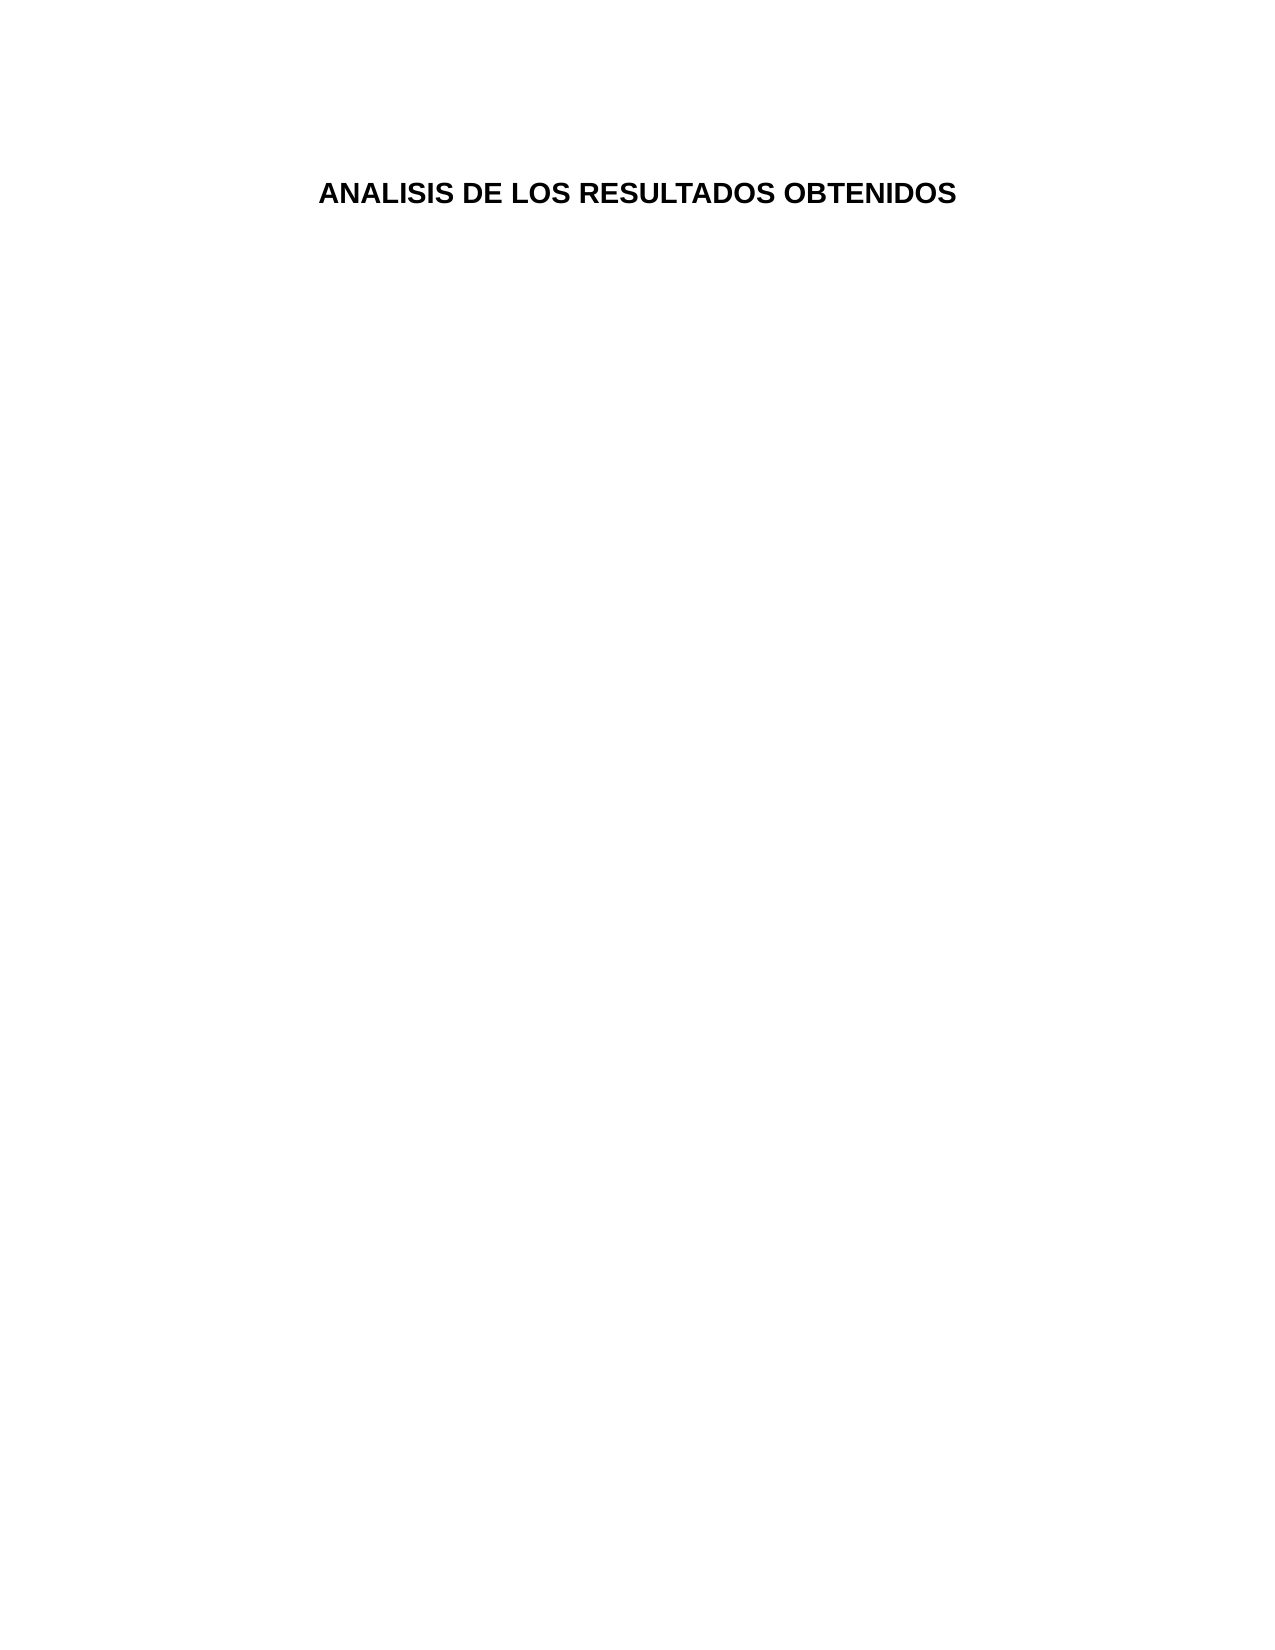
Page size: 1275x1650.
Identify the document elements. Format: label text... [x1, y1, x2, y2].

list ANALISIS DE LOS RESULTADOS OBTENIDOS [118, 176, 1157, 210]
